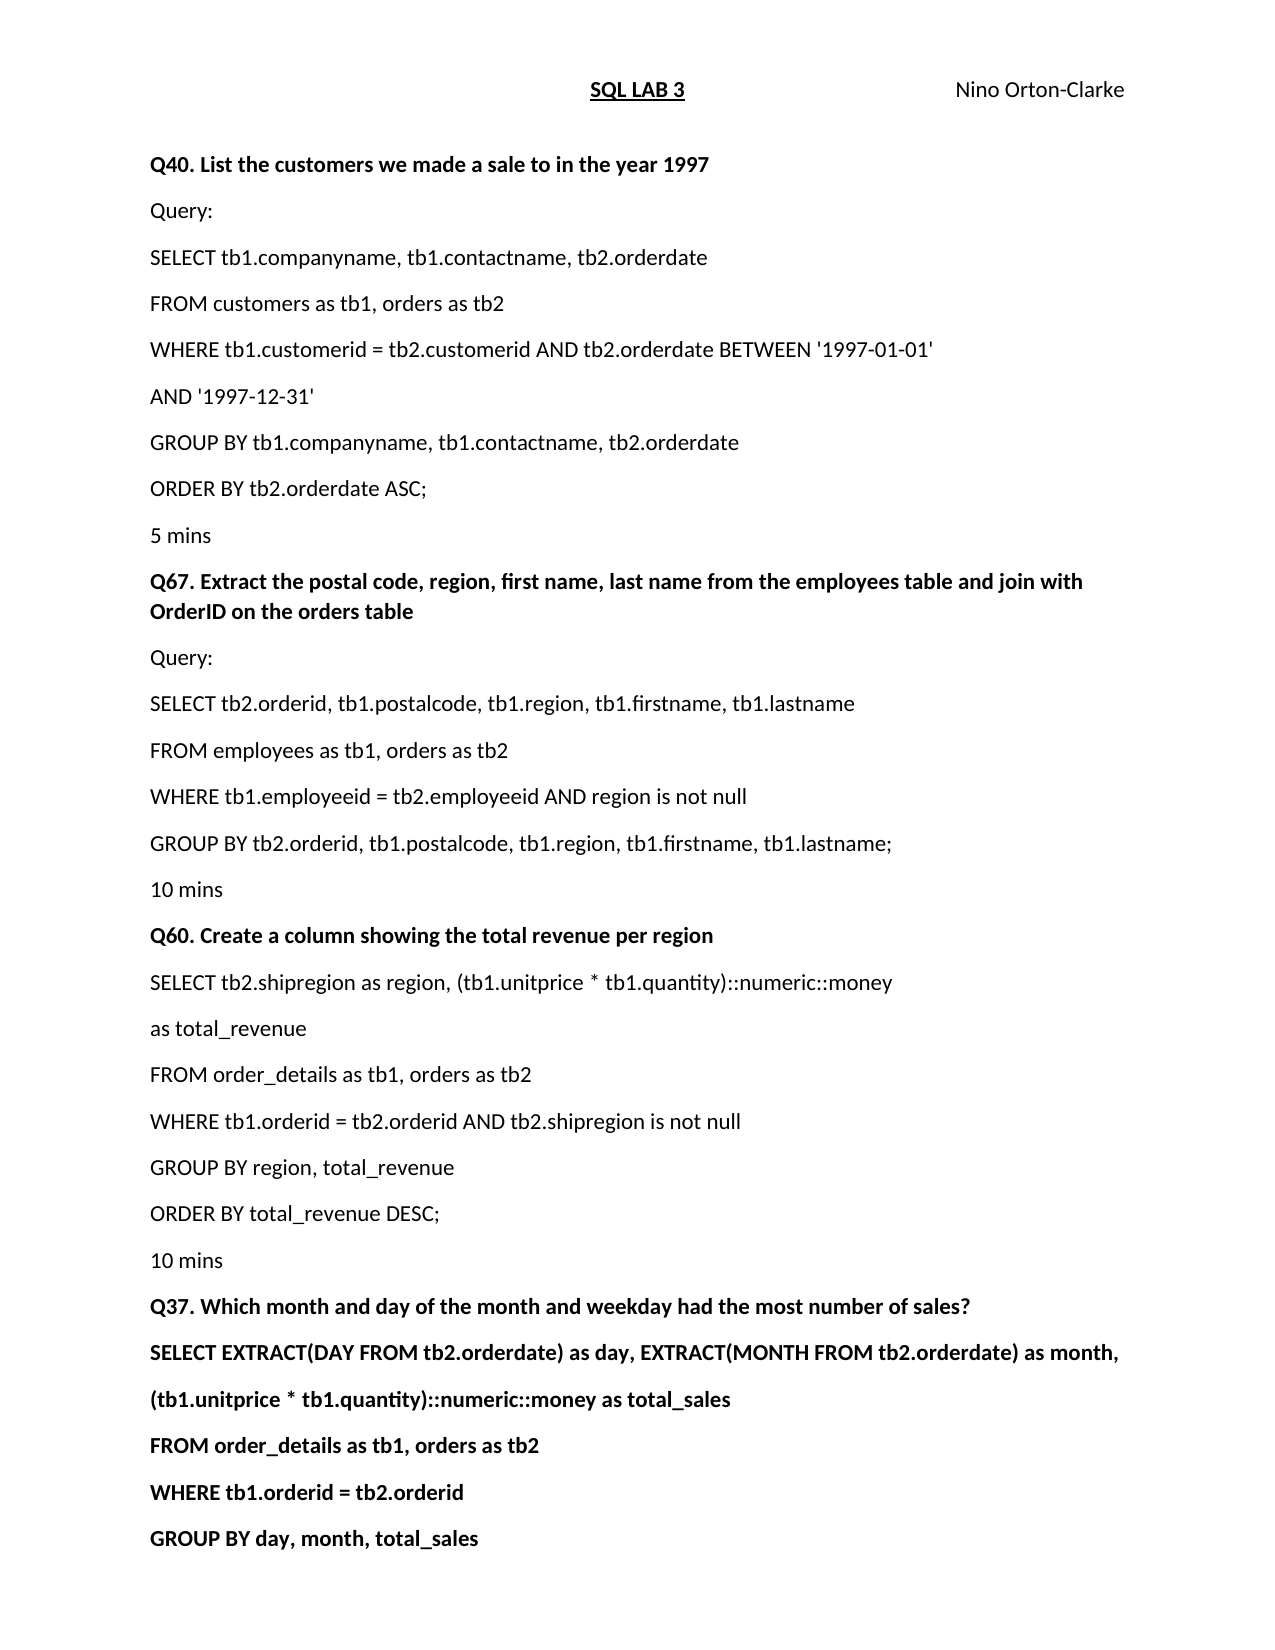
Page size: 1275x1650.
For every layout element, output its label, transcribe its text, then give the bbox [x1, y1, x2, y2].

text 10 mins [150, 1246, 1125, 1274]
text SELECT EXTRACT(DAY FROM tb2.orderdate) as day, EXTRACT(MONTH FROM tb2.orderdate) as month, [150, 1338, 1125, 1367]
text 10 mins [150, 875, 1125, 903]
text GROUP BY tb2.orderid, tb1.postalcode, tb1.region, tb1.firstname, tb1.lastname; [150, 829, 1125, 857]
text SELECT tb1.companyname, tb1.contactname, tb2.orderdate [150, 243, 1125, 271]
text FROM customers as tb1, orders as tb2 [150, 289, 1125, 317]
text FROM employees as tb1, orders as tb2 [150, 736, 1125, 764]
text Query: [150, 196, 1125, 224]
text SELECT tb2.shipregion as region, (tb1.unitprice * tb1.quantity)::numeric::money [150, 968, 1125, 996]
text SELECT tb2.orderid, tb1.postalcode, tb1.region, tb1.firstname, tb1.lastname [150, 689, 1125, 718]
text WHERE tb1.orderid = tb2.orderid AND tb2.shipregion is not null [150, 1107, 1125, 1135]
text ORDER BY tb2.orderdate ASC; [150, 474, 1125, 502]
text GROUP BY day, month, total_sales [150, 1524, 1125, 1552]
text FROM order_details as tb1, orders as tb2 [150, 1431, 1125, 1459]
text GROUP BY tb1.companyname, tb1.contactname, tb2.orderdate [150, 428, 1125, 456]
text WHERE tb1.customerid = tb2.customerid AND tb2.orderdate BETWEEN '1997-01-01' [150, 335, 1125, 363]
text FROM order_details as tb1, orders as tb2 [150, 1060, 1125, 1088]
text ORDER BY total_revenue DESC; [150, 1199, 1125, 1227]
text Q40. List the customers we made a sale to in the year 1997 [150, 150, 1125, 178]
text 5 mins [150, 521, 1125, 549]
text Q37. Which month and day of the month and weekday had the most number of sales? [150, 1292, 1125, 1320]
text GROUP BY region, total_revenue [150, 1153, 1125, 1181]
text WHERE tb1.employeeid = tb2.employeeid AND region is not null [150, 782, 1125, 810]
text Query: [150, 643, 1125, 671]
text as total_revenue [150, 1014, 1125, 1042]
text WHERE tb1.orderid = tb2.orderid [150, 1478, 1125, 1506]
text (tb1.unitprice * tb1.quantity)::numeric::money as total_sales [150, 1385, 1125, 1413]
text Q60. Create a column showing the total revenue per region [150, 921, 1125, 949]
text Q67. Extract the postal code, region, first name, last name from the employees table and join with OrderID on the orders table [150, 567, 1125, 625]
text AND '1997-12-31' [150, 382, 1125, 410]
